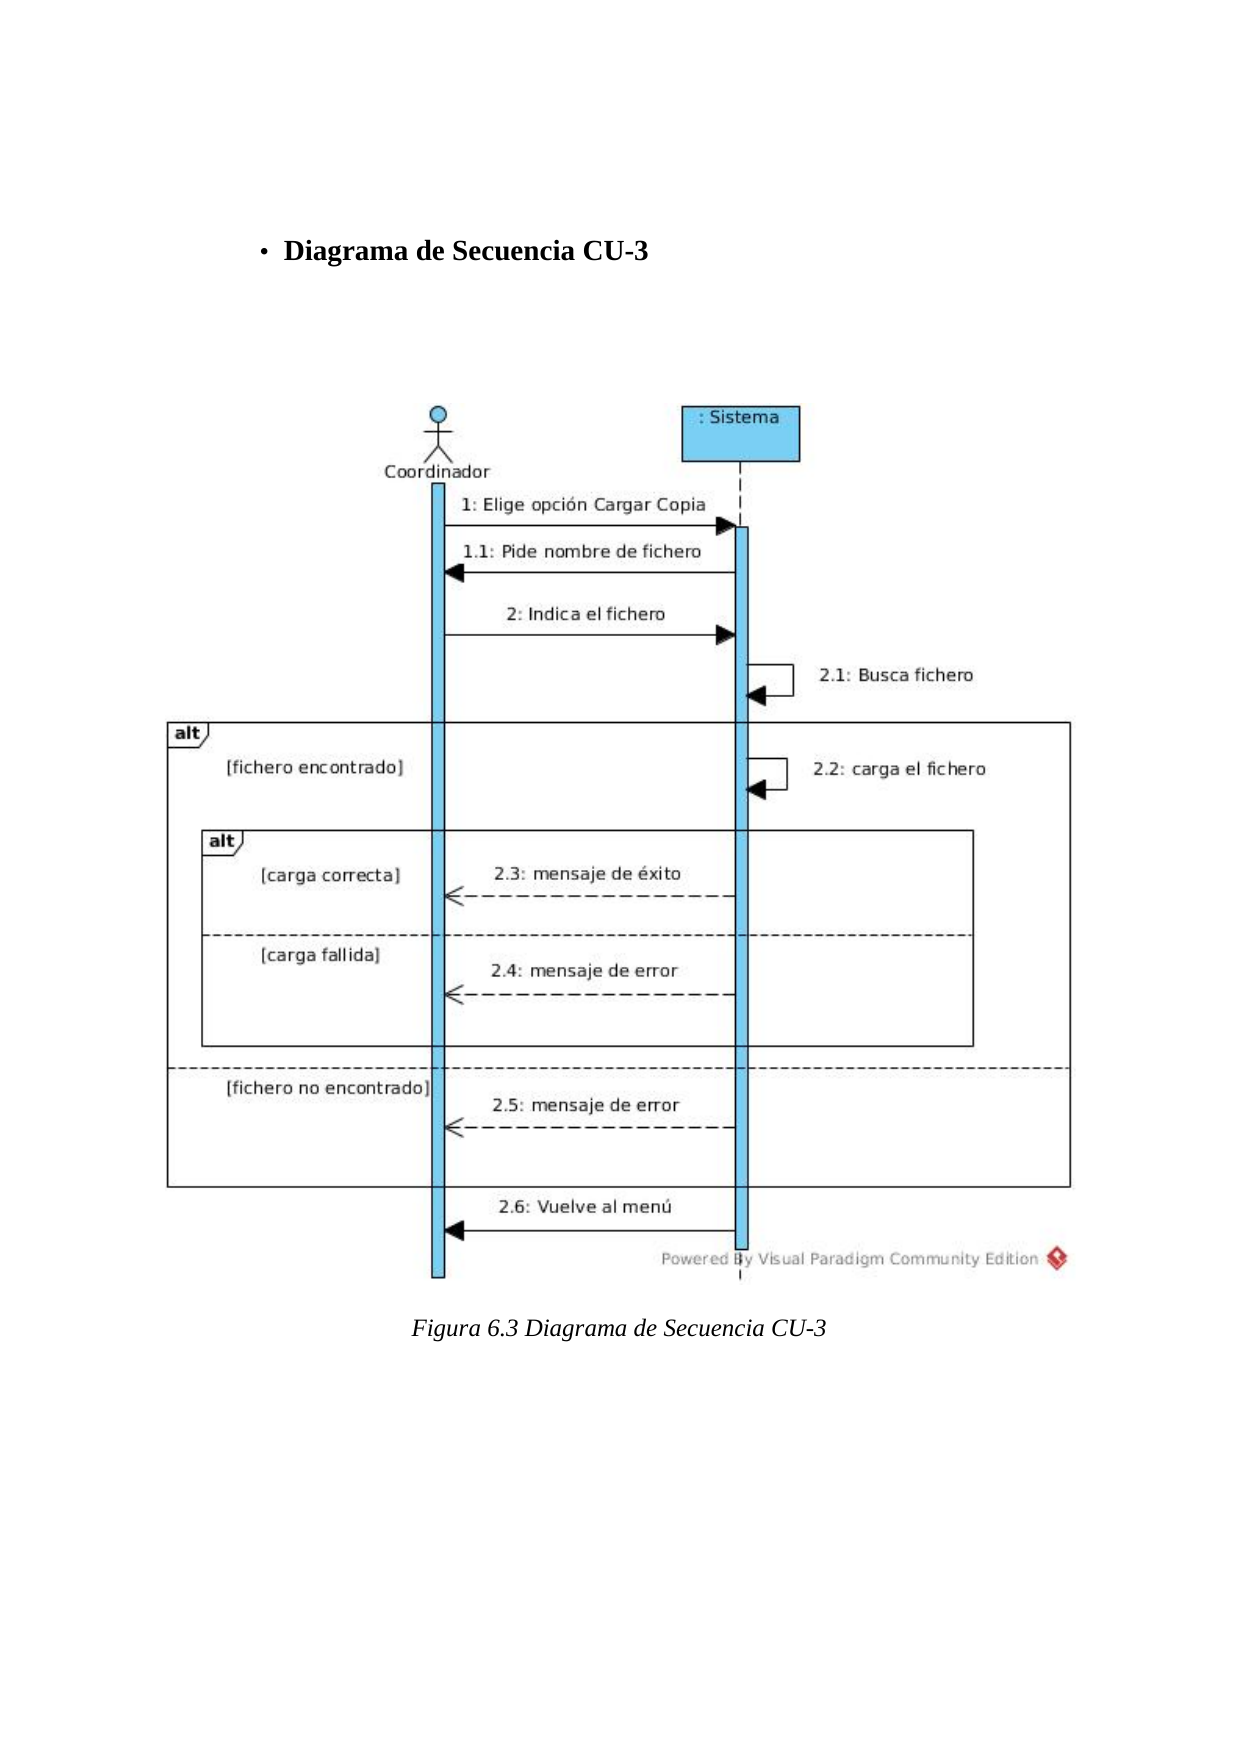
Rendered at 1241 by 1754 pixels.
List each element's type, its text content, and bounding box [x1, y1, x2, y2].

text Figura 6.3 Diagrama de Secuencia CU-3 [118, 1313, 1122, 1342]
picture [164, 403, 1076, 1285]
list Diagrama de Secuencia CU-3 [260, 233, 1122, 267]
